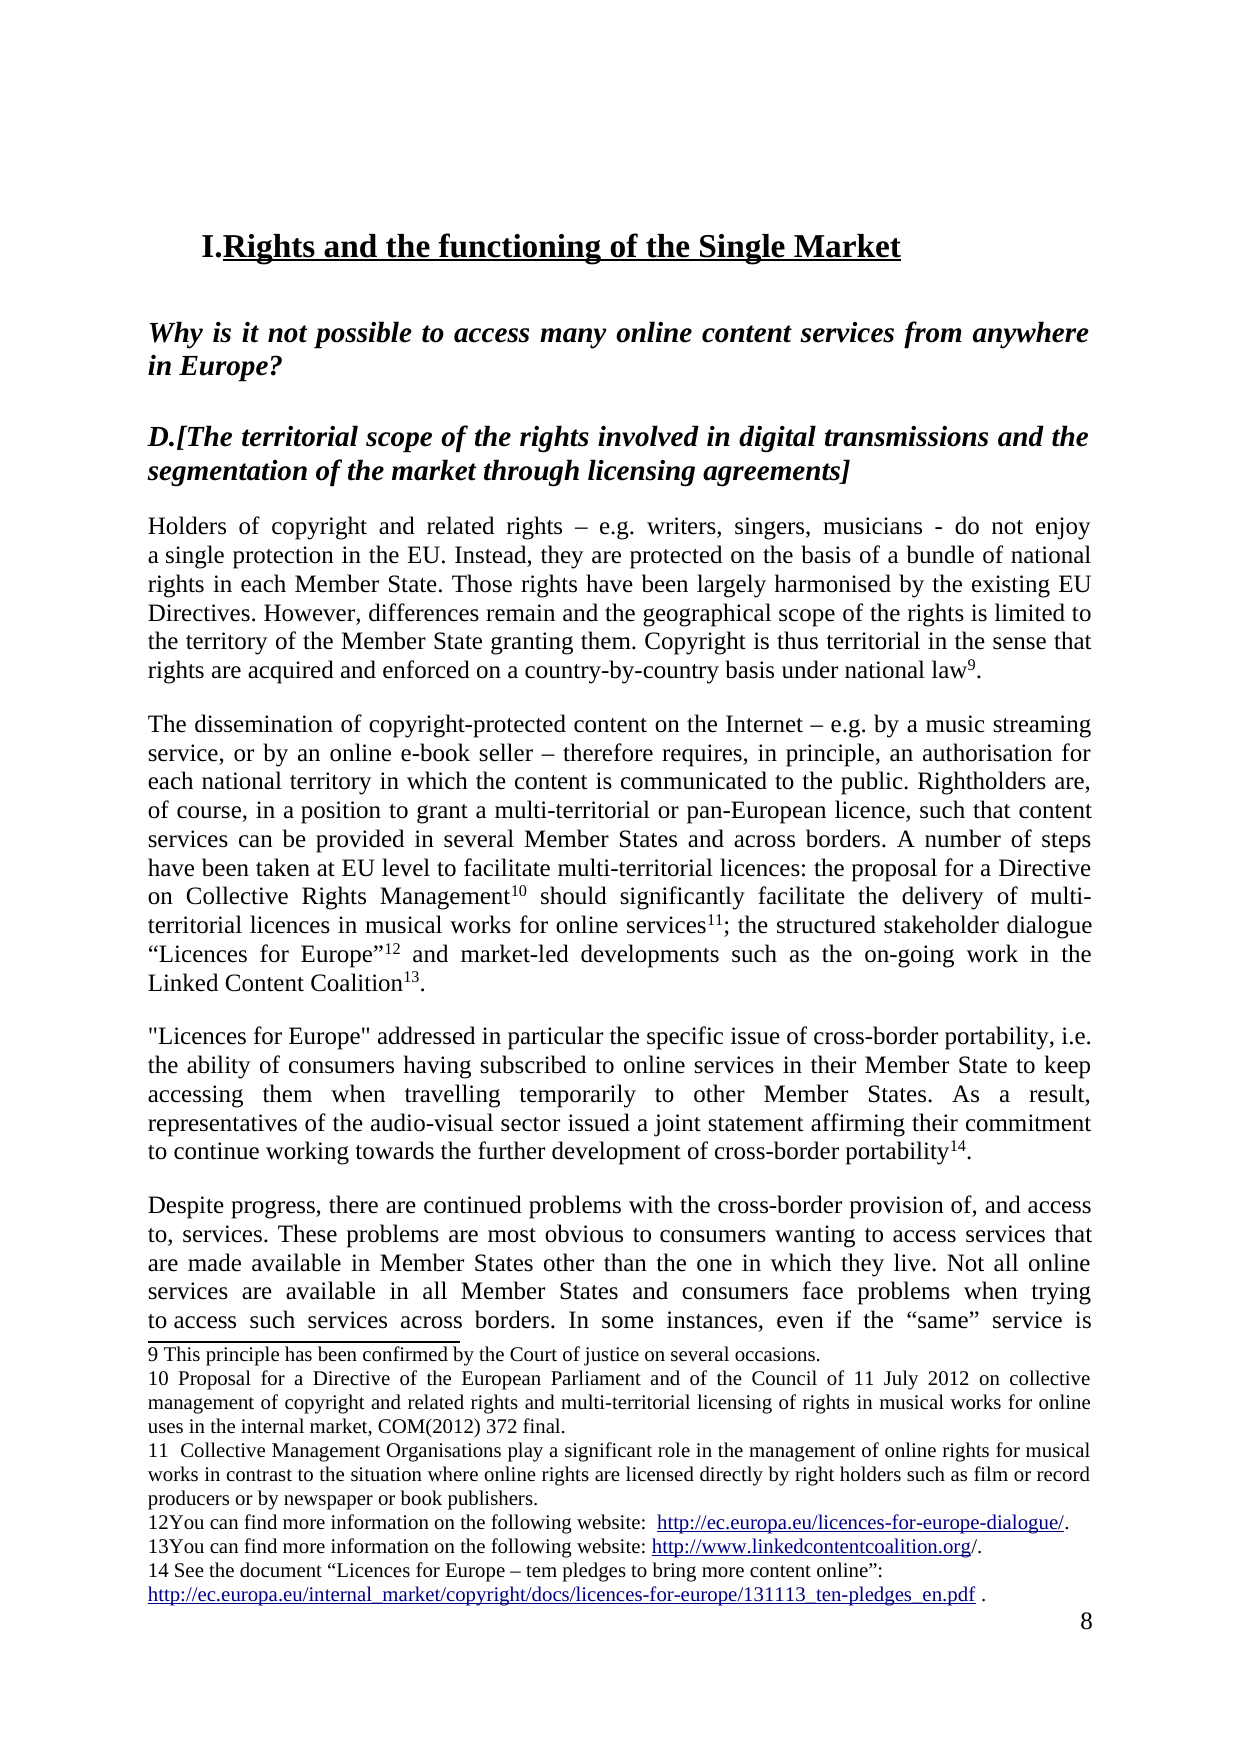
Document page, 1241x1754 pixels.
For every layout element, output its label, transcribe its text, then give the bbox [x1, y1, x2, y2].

text Despite progress, there are continued problems with the cross-border provision of, and access to, services. These problems are most obvious to consumers wanting to access services that are made available in Member States other than the one in which they live. Not all online services are available in all Member States and consumers face problems when trying to access such services across borders. In some instances, even if the “same” service is [148, 1190, 1093, 1334]
subtitle Why is it not possible to access many online content services from anywhere in Europe? [148, 315, 1093, 382]
text The dissemination of copyright-protected content on the Internet – e.g. by a music streaming service, or by an online e-book seller – therefore requires, in principle, an authorisation for each national territory in which the content is communicated to the public. Rightholders are, of course, in a position to grant a multi-territorial or pan-European licence, such that content services can be provided in several Member States and across borders. A number of steps have been taken at EU level to facilitate multi-territorial licences: the proposal for a Directive on Collective Rights Management should significantly facilitate the delivery of multi-territorial licences in musical works for online services; the structured stakeholder dialogue “Licences for Europe” and market-led developments such as the on-going work in the Linked Content Coalition. [148, 709, 1093, 996]
subtitle [The territorial scope of the rights involved in digital transmissions and the segmentation of the market through licensing agreements] [148, 419, 1093, 486]
text See the document “Licences for Europe – tem pledges to bring more content online”: http://ec.europa.eu/internal_market/copyright/docs/licences-for-europe/131113_ten-pledges_en.pdf . [148, 1558, 1093, 1606]
text "Licences for Europe" addressed in particular the specific issue of cross-border portability, i.e. the ability of consumers having subscribed to online services in their Member State to keep accessing them when travelling temporarily to other Member States. As a result, representatives of the audio-visual sector issued a joint statement affirming their commitment to continue working towards the further development of cross-border portability. [148, 1021, 1093, 1165]
text You can find more information on the following website: http://www.linkedcontentcoalition.org/. [148, 1534, 1093, 1558]
text This principle has been confirmed by the Court of justice on several occasions. [148, 1342, 1093, 1366]
title Rights and the functioning of the Single Market [185, 226, 1093, 265]
text You can find more information on the following website: http://ec.europa.eu/licences-for-europe-dialogue/. [148, 1510, 1093, 1534]
text Holders of copyright and related rights – e.g. writers, singers, musicians - do not enjoy a single protection in the EU. Instead, they are protected on the basis of a bundle of national rights in each Member State. Those rights have been largely harmonised by the existing EU Directives. However, differences remain and the geographical scope of the rights is limited to the territory of the Member State granting them. Copyright is thus territorial in the sense that rights are acquired and enforced on a country-by-country basis under national law. [148, 511, 1093, 684]
text Proposal for a Directive of the European Parliament and of the Council of 11 July 2012 on collective management of copyright and related rights and multi-territorial licensing of rights in musical works for online uses in the internal market, COM(2012) 372 final. [148, 1366, 1093, 1438]
text Collective Management Organisations play a significant role in the management of online rights for musical works in contrast to the situation where online rights are licensed directly by right holders such as film or record producers or by newspaper or book publishers. [148, 1438, 1093, 1510]
